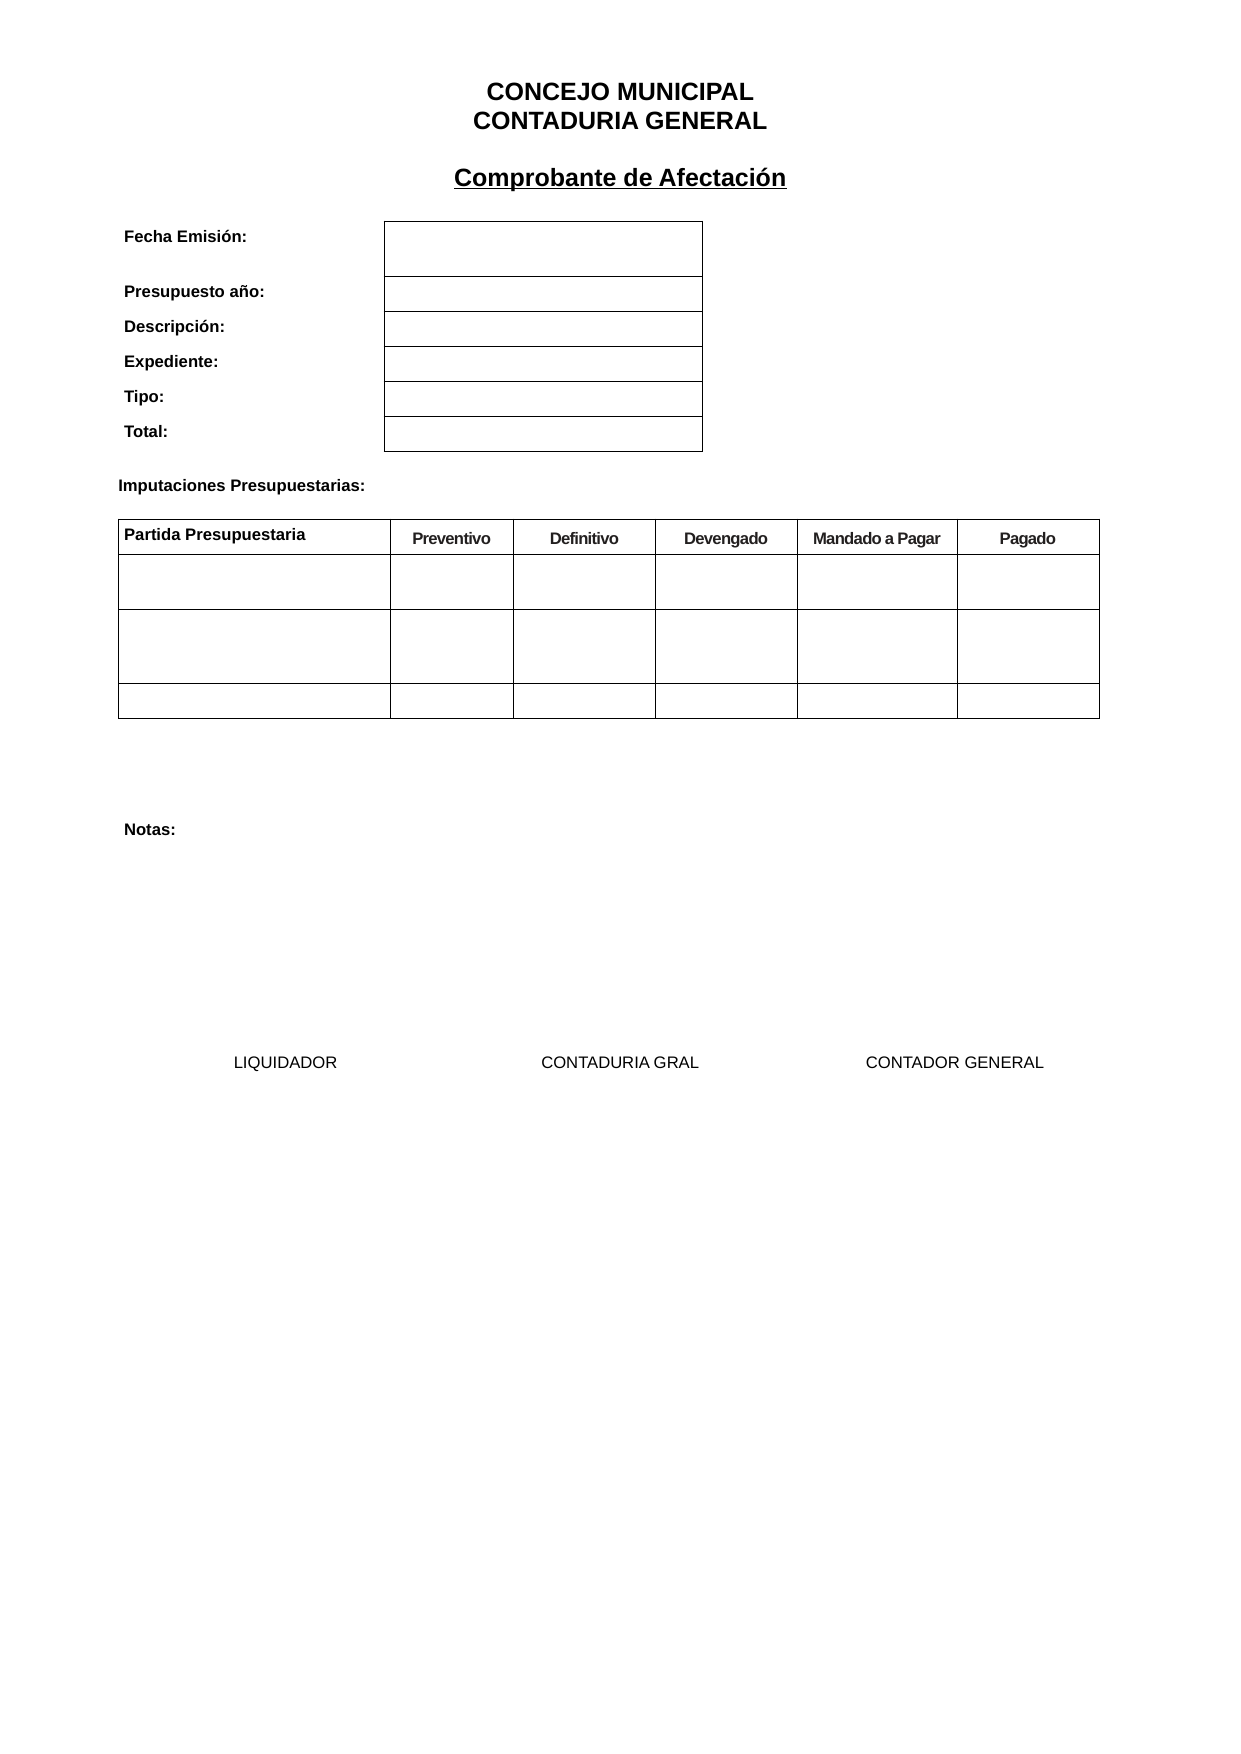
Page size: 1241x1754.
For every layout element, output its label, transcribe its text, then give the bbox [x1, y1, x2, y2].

text CONCEJO MUNICIPAL [118, 77, 1122, 106]
table_header [788, 1102, 1122, 1132]
table_header [118, 921, 453, 1047]
table_cell <o.name> [385, 312, 702, 346]
table_header Definitivo [514, 520, 655, 554]
table_header Notas: [118, 814, 384, 849]
table_header [453, 1102, 787, 1132]
table_cell CONTADOR GENERAL [788, 1047, 1122, 1078]
table_cell <formatLang(line.definitive_amount)> [514, 610, 655, 683]
table_header [788, 921, 1122, 1047]
table_cell [958, 555, 1099, 609]
table_cell [514, 684, 655, 718]
table_cell Total: [118, 416, 384, 451]
table_cell LIQUIDADOR [118, 1047, 453, 1078]
table_cell [118, 1133, 453, 1163]
table_header <o.note> [384, 814, 702, 849]
table_cell Descripción: [118, 311, 384, 346]
text CONTADURIA GENERAL [118, 106, 1122, 134]
table_cell <formatLang(line.to_pay_amount)> [798, 610, 957, 683]
text Imputaciones Presupuestarias: [118, 475, 1122, 494]
table_cell [656, 684, 797, 718]
table_cell [514, 555, 655, 609]
table_cell [391, 684, 513, 718]
table_header Preventivo [391, 520, 513, 554]
table_cell [798, 684, 957, 718]
table_cell [453, 1133, 787, 1163]
table_header Partida Presupuestaria [119, 520, 390, 554]
table_cell [656, 555, 797, 609]
table_cell <o.budget_id.name> [385, 277, 702, 311]
table_header Devengado [656, 520, 797, 554]
table_header <o.issue_date and formatLang(o.issue_date,date='true')> [385, 222, 702, 276]
text Comprobante de Afectación [118, 163, 1122, 192]
table_header [453, 921, 787, 1047]
table_header [118, 1102, 453, 1132]
table_cell <o.expedient_id.number> [385, 347, 702, 381]
table_cell </for> [119, 684, 390, 718]
table_cell [958, 684, 1099, 718]
table_cell Presupuesto año: [118, 276, 384, 311]
table_cell <formatLang(line.preventive_amount)> [391, 610, 513, 683]
table_cell CONTADURIA GRAL [453, 1047, 787, 1078]
table_cell <formatLang(line.invoiced_amount)> [656, 610, 797, 683]
table_cell [798, 555, 957, 609]
table_cell Tipo: [118, 381, 384, 416]
table_header Mandado a Pagar [798, 520, 957, 554]
table_cell [788, 1133, 1122, 1163]
table_cell <line.budget_position_id.name> [119, 610, 390, 683]
table_cell <for each="line in o.preventive_line_ids"> [119, 555, 390, 609]
table_header Fecha Emisión: [118, 221, 384, 276]
table_cell Expediente: [118, 346, 384, 381]
table_cell [391, 555, 513, 609]
table_cell <o.type_id.name> [385, 382, 702, 416]
table_header Pagado [958, 520, 1099, 554]
table_cell <formatLang(line.paid_amount)> [958, 610, 1099, 683]
table_cell <formatLang(o.total)> [385, 417, 702, 451]
